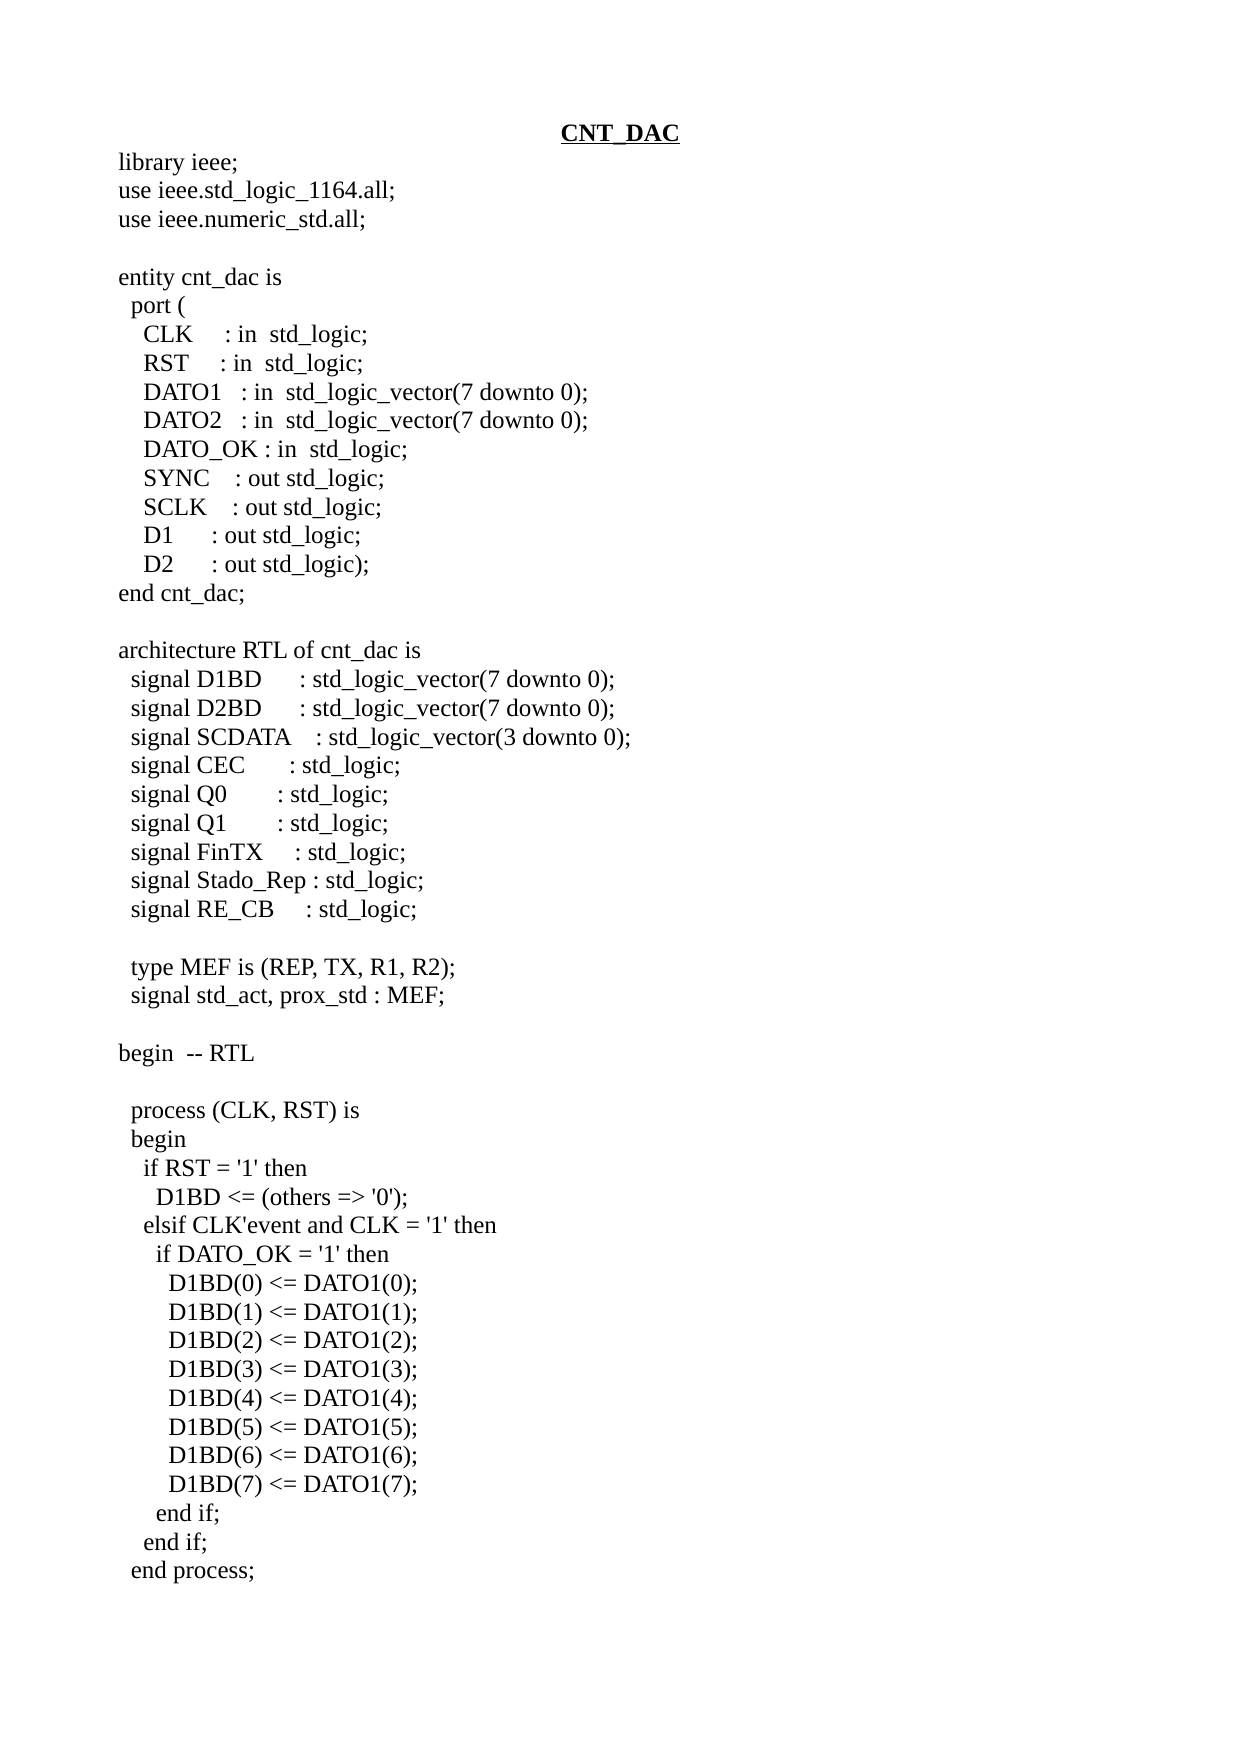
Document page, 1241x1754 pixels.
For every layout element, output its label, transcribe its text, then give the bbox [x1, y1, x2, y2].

text SCLK : out std_logic; [118, 492, 1122, 521]
text if RST = '1' then [118, 1153, 1122, 1182]
text library ieee; [118, 147, 1122, 176]
text if DATO_OK = '1' then [118, 1239, 1122, 1268]
text CNT_DAC [118, 118, 1122, 147]
text begin -- RTL [118, 1038, 1122, 1067]
text D1 : out std_logic; [118, 521, 1122, 549]
text signal RE_CB : std_logic; [118, 894, 1122, 923]
text signal D2BD : std_logic_vector(7 downto 0); [118, 693, 1122, 722]
text D1BD(5) <= DATO1(5); [118, 1412, 1122, 1441]
text signal std_act, prox_std : MEF; [118, 981, 1122, 1009]
text signal D1BD : std_logic_vector(7 downto 0); [118, 664, 1122, 693]
text D2 : out std_logic); [118, 549, 1122, 578]
text D1BD(2) <= DATO1(2); [118, 1326, 1122, 1354]
text DATO1 : in std_logic_vector(7 downto 0); [118, 377, 1122, 406]
text D1BD(3) <= DATO1(3); [118, 1354, 1122, 1383]
text end process; [118, 1556, 1122, 1584]
text D1BD <= (others => '0'); [118, 1182, 1122, 1211]
text signal Q1 : std_logic; [118, 808, 1122, 837]
text use ieee.numeric_std.all; [118, 204, 1122, 233]
text end if; [118, 1498, 1122, 1527]
text elsif CLK'event and CLK = '1' then [118, 1211, 1122, 1239]
text type MEF is (REP, TX, R1, R2); [118, 952, 1122, 981]
text D1BD(1) <= DATO1(1); [118, 1297, 1122, 1326]
text D1BD(0) <= DATO1(0); [118, 1268, 1122, 1297]
text architecture RTL of cnt_dac is [118, 636, 1122, 664]
text DATO2 : in std_logic_vector(7 downto 0); [118, 406, 1122, 434]
text RST : in std_logic; [118, 348, 1122, 377]
text signal SCDATA : std_logic_vector(3 downto 0); [118, 722, 1122, 751]
text signal Stado_Rep : std_logic; [118, 866, 1122, 894]
text SYNC : out std_logic; [118, 463, 1122, 492]
text DATO_OK : in std_logic; [118, 434, 1122, 463]
text signal Q0 : std_logic; [118, 779, 1122, 808]
text D1BD(6) <= DATO1(6); [118, 1441, 1122, 1469]
text begin [118, 1124, 1122, 1153]
text entity cnt_dac is [118, 262, 1122, 291]
text port ( [118, 291, 1122, 319]
text use ieee.std_logic_1164.all; [118, 176, 1122, 204]
text end if; [118, 1527, 1122, 1556]
text end cnt_dac; [118, 578, 1122, 607]
text D1BD(7) <= DATO1(7); [118, 1469, 1122, 1498]
text signal FinTX : std_logic; [118, 837, 1122, 866]
text process (CLK, RST) is [118, 1096, 1122, 1124]
text signal CEC : std_logic; [118, 751, 1122, 779]
text D1BD(4) <= DATO1(4); [118, 1383, 1122, 1412]
text CLK : in std_logic; [118, 319, 1122, 348]
